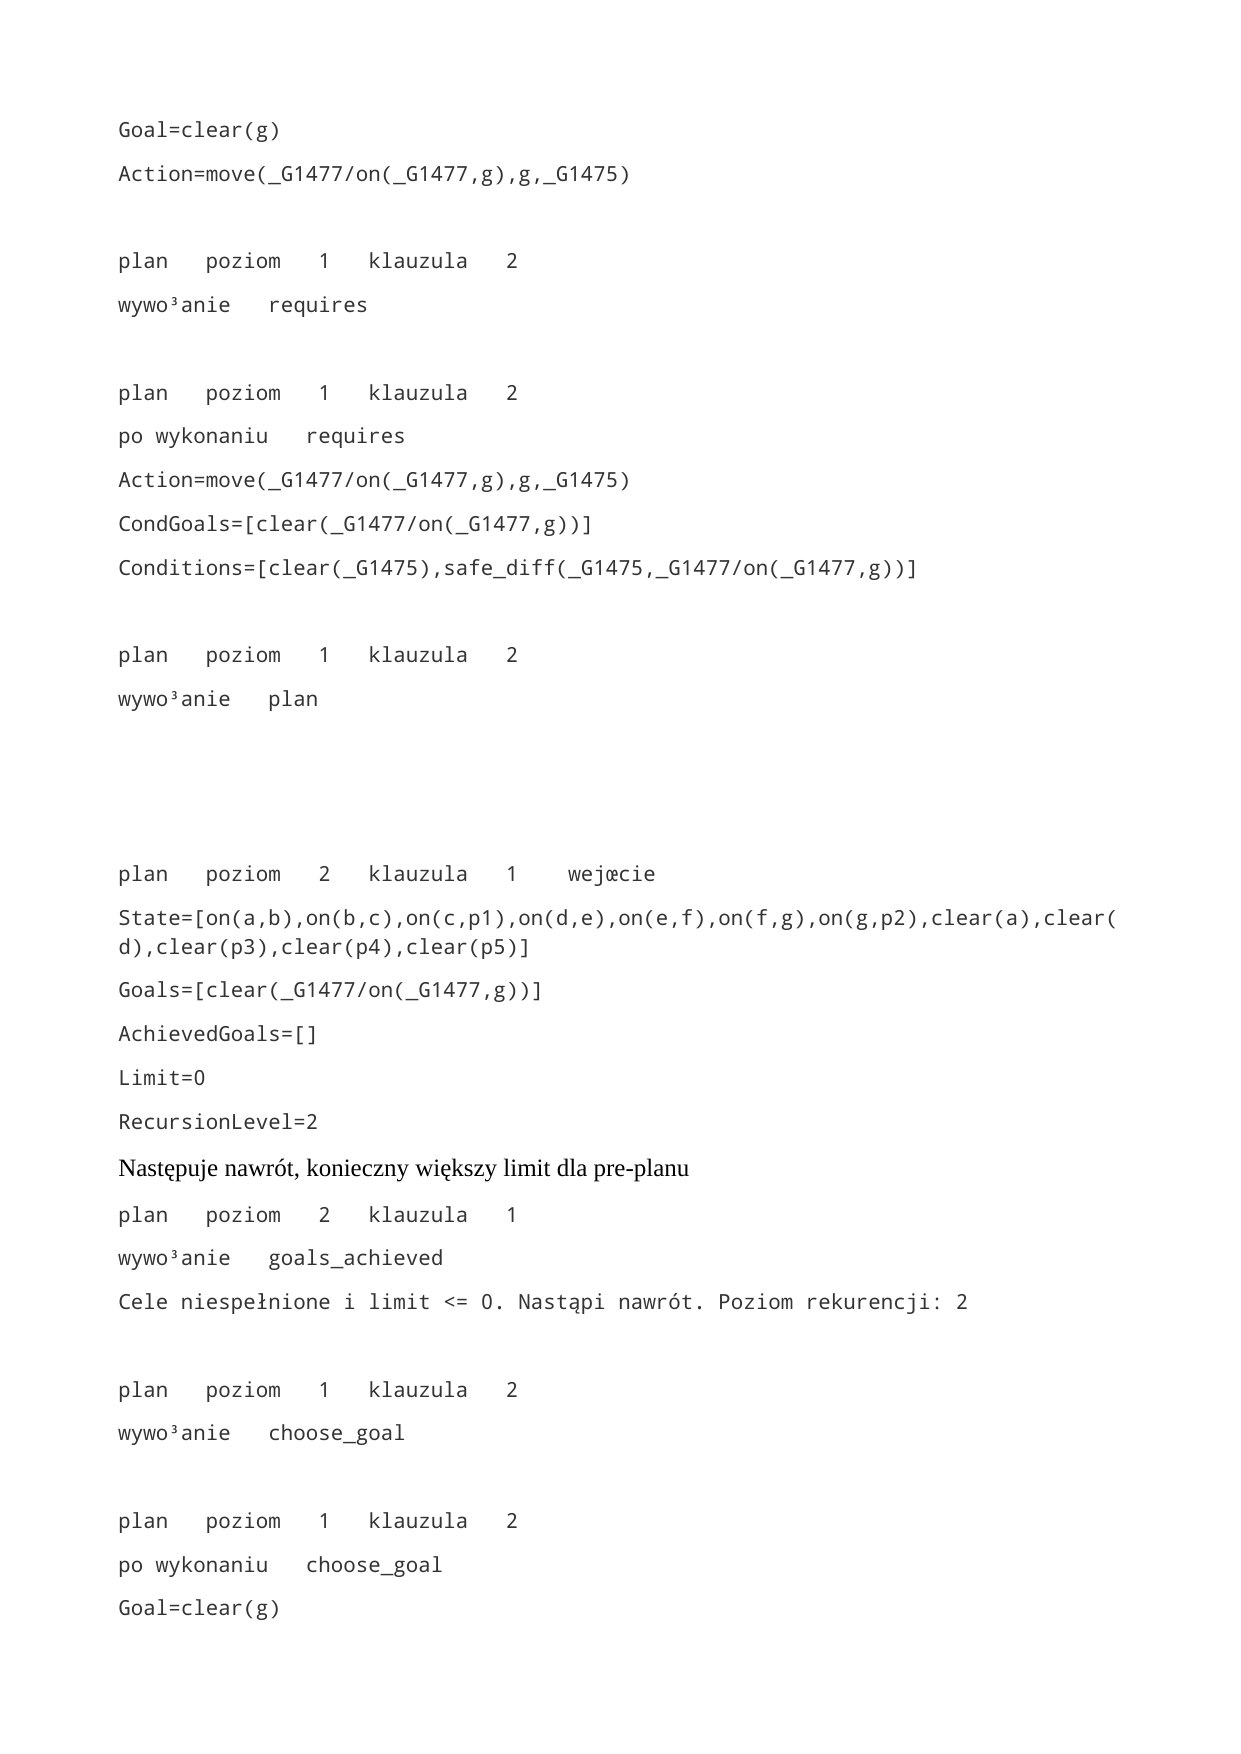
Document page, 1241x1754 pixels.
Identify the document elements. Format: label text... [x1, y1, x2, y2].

text Cele niespełnione i limit <= 0. Nastąpi nawrót. Poziom rekurencji: 2 [118, 1290, 1122, 1314]
text Goal=clear(g) [118, 118, 1122, 142]
text plan poziom 1 klauzula 2 [118, 381, 1122, 405]
text Goal=clear(g) [118, 1596, 1122, 1621]
text CondGoals=[clear(_G1477/on(_G1477,g))] [118, 512, 1122, 536]
text Action=move(_G1477/on(_G1477,g),g,_G1475) [118, 468, 1122, 492]
text Następuje nawrót, konieczny większy limit dla pre-planu [118, 1153, 1122, 1182]
text wywo³anie goals_achieved [118, 1246, 1122, 1271]
text plan poziom 1 klauzula 2 [118, 249, 1122, 274]
text plan poziom 2 klauzula 1 [118, 1203, 1122, 1227]
text Goals=[clear(_G1477/on(_G1477,g))] [118, 978, 1122, 1003]
text plan poziom 2 klauzula 1 wejœcie [118, 862, 1122, 886]
text AchievedGoals=[] [118, 1022, 1122, 1047]
text Limit=0 [118, 1066, 1122, 1090]
text plan poziom 1 klauzula 2 [118, 1378, 1122, 1402]
text Conditions=[clear(_G1475),safe_diff(_G1475,_G1477/on(_G1477,g))] [118, 556, 1122, 580]
text wywo³anie requires [118, 293, 1122, 317]
text po wykonaniu choose_goal [118, 1553, 1122, 1577]
text wywo³anie choose_goal [118, 1421, 1122, 1446]
text wywo³anie plan [118, 687, 1122, 711]
text plan poziom 1 klauzula 2 [118, 1509, 1122, 1533]
text po wykonaniu requires [118, 424, 1122, 449]
text plan poziom 1 klauzula 2 [118, 643, 1122, 667]
text Action=move(_G1477/on(_G1477,g),g,_G1475) [118, 162, 1122, 186]
text State=[on(a,b),on(b,c),on(c,p1),on(d,e),on(e,f),on(f,g),on(g,p2),clear(a),clear(d),clear(p3),clear(p4),clear(p5)] [118, 906, 1122, 959]
text RecursionLevel=2 [118, 1110, 1122, 1134]
